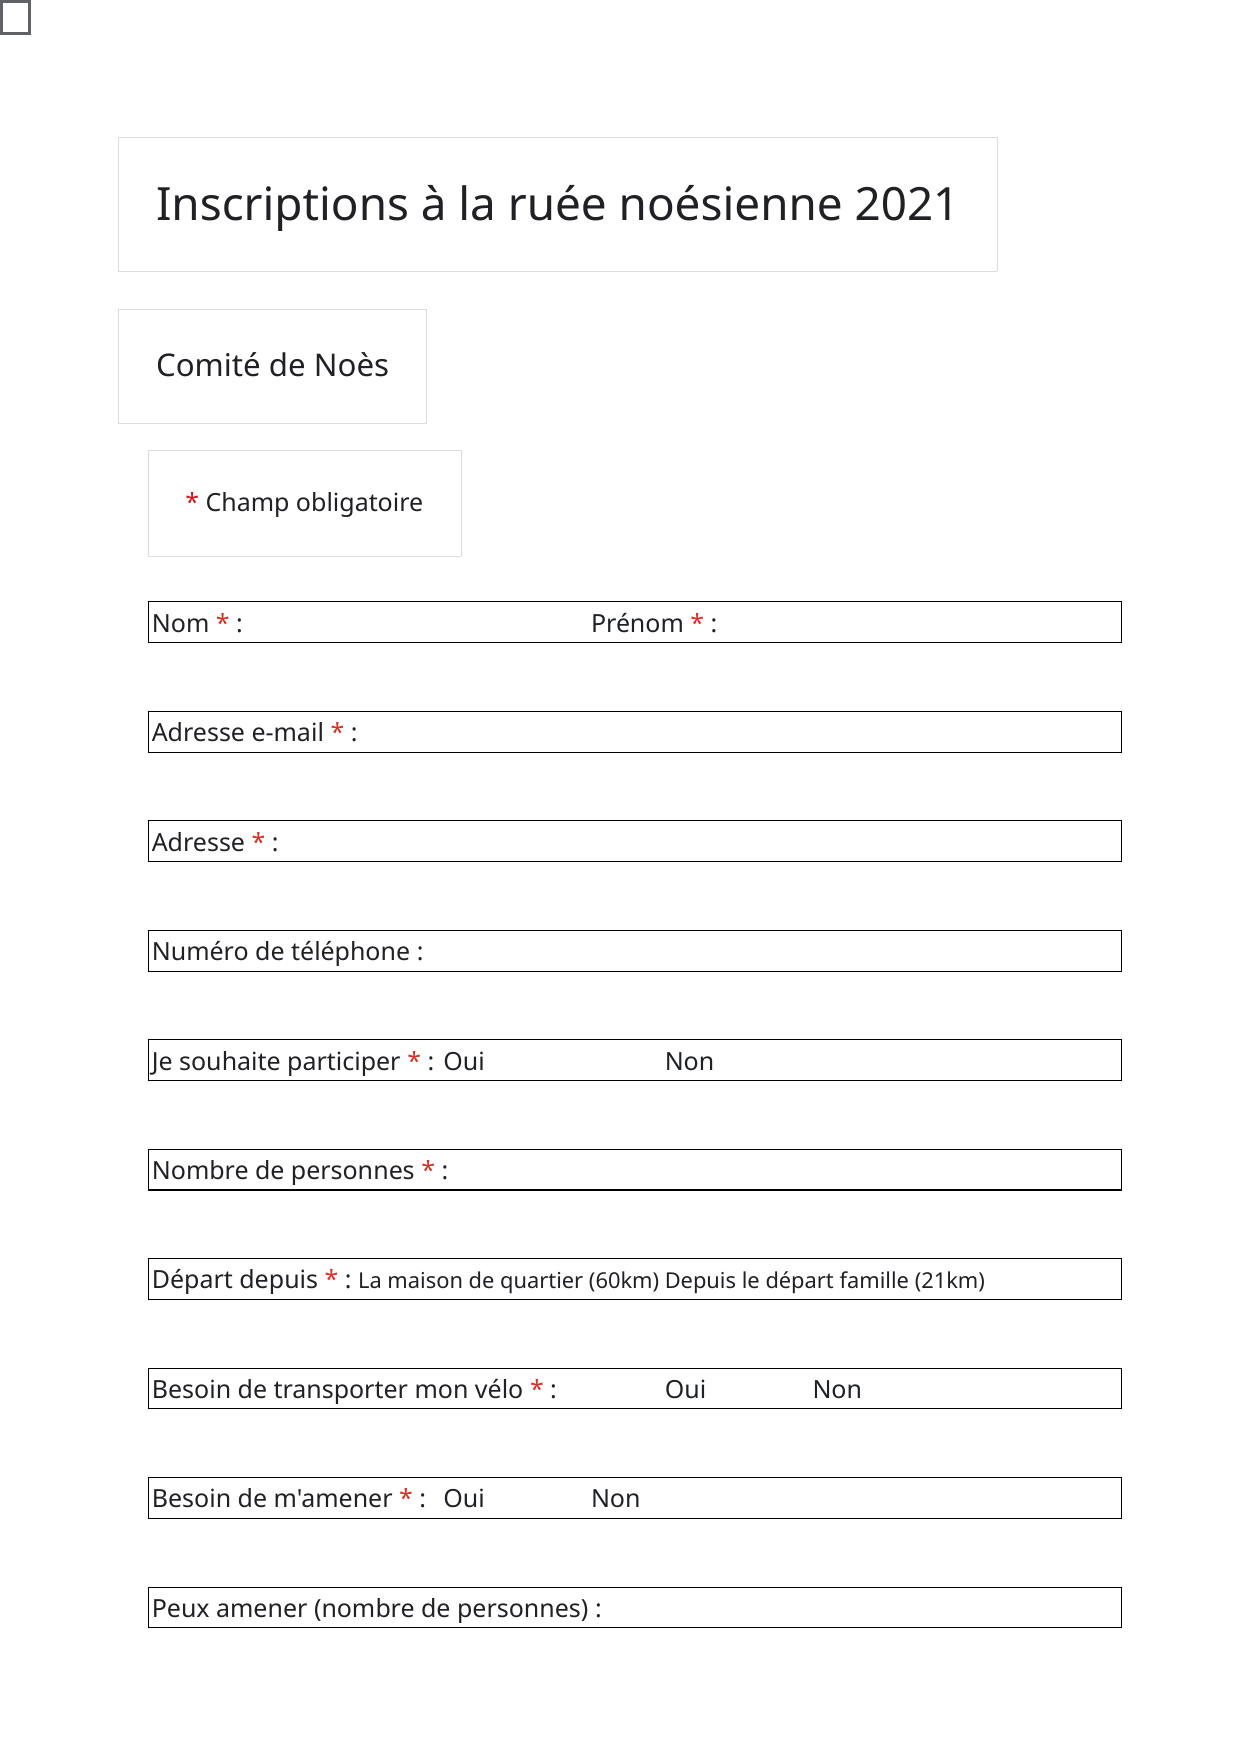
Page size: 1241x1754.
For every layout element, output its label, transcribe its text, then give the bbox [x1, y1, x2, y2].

text Adresse * : [149, 821, 1121, 861]
text Nom * : Prénom * : [149, 602, 1121, 642]
text Adresse e-mail * : [149, 712, 1121, 752]
text Numéro de téléphone : [149, 931, 1121, 971]
text Je souhaite participer * : Oui Non [149, 1040, 1121, 1080]
text Inscriptions à la ruée noésienne 2021 [119, 138, 997, 271]
text Comité de Noès [119, 310, 426, 423]
text Besoin de transporter mon vélo * : Oui Non [149, 1369, 1121, 1408]
text Besoin de m'amener * : Oui Non [149, 1478, 1121, 1518]
text [998, 137, 1122, 271]
text Départ depuis * : La maison de quartier (60km) Depuis le départ famille (21km) [149, 1259, 1121, 1299]
text [427, 309, 1122, 423]
text [462, 450, 1122, 556]
text * Champ obligatoire [149, 451, 461, 556]
text Nombre de personnes * : [149, 1150, 1121, 1189]
text Peux amener (nombre de personnes) : [149, 1588, 1121, 1627]
